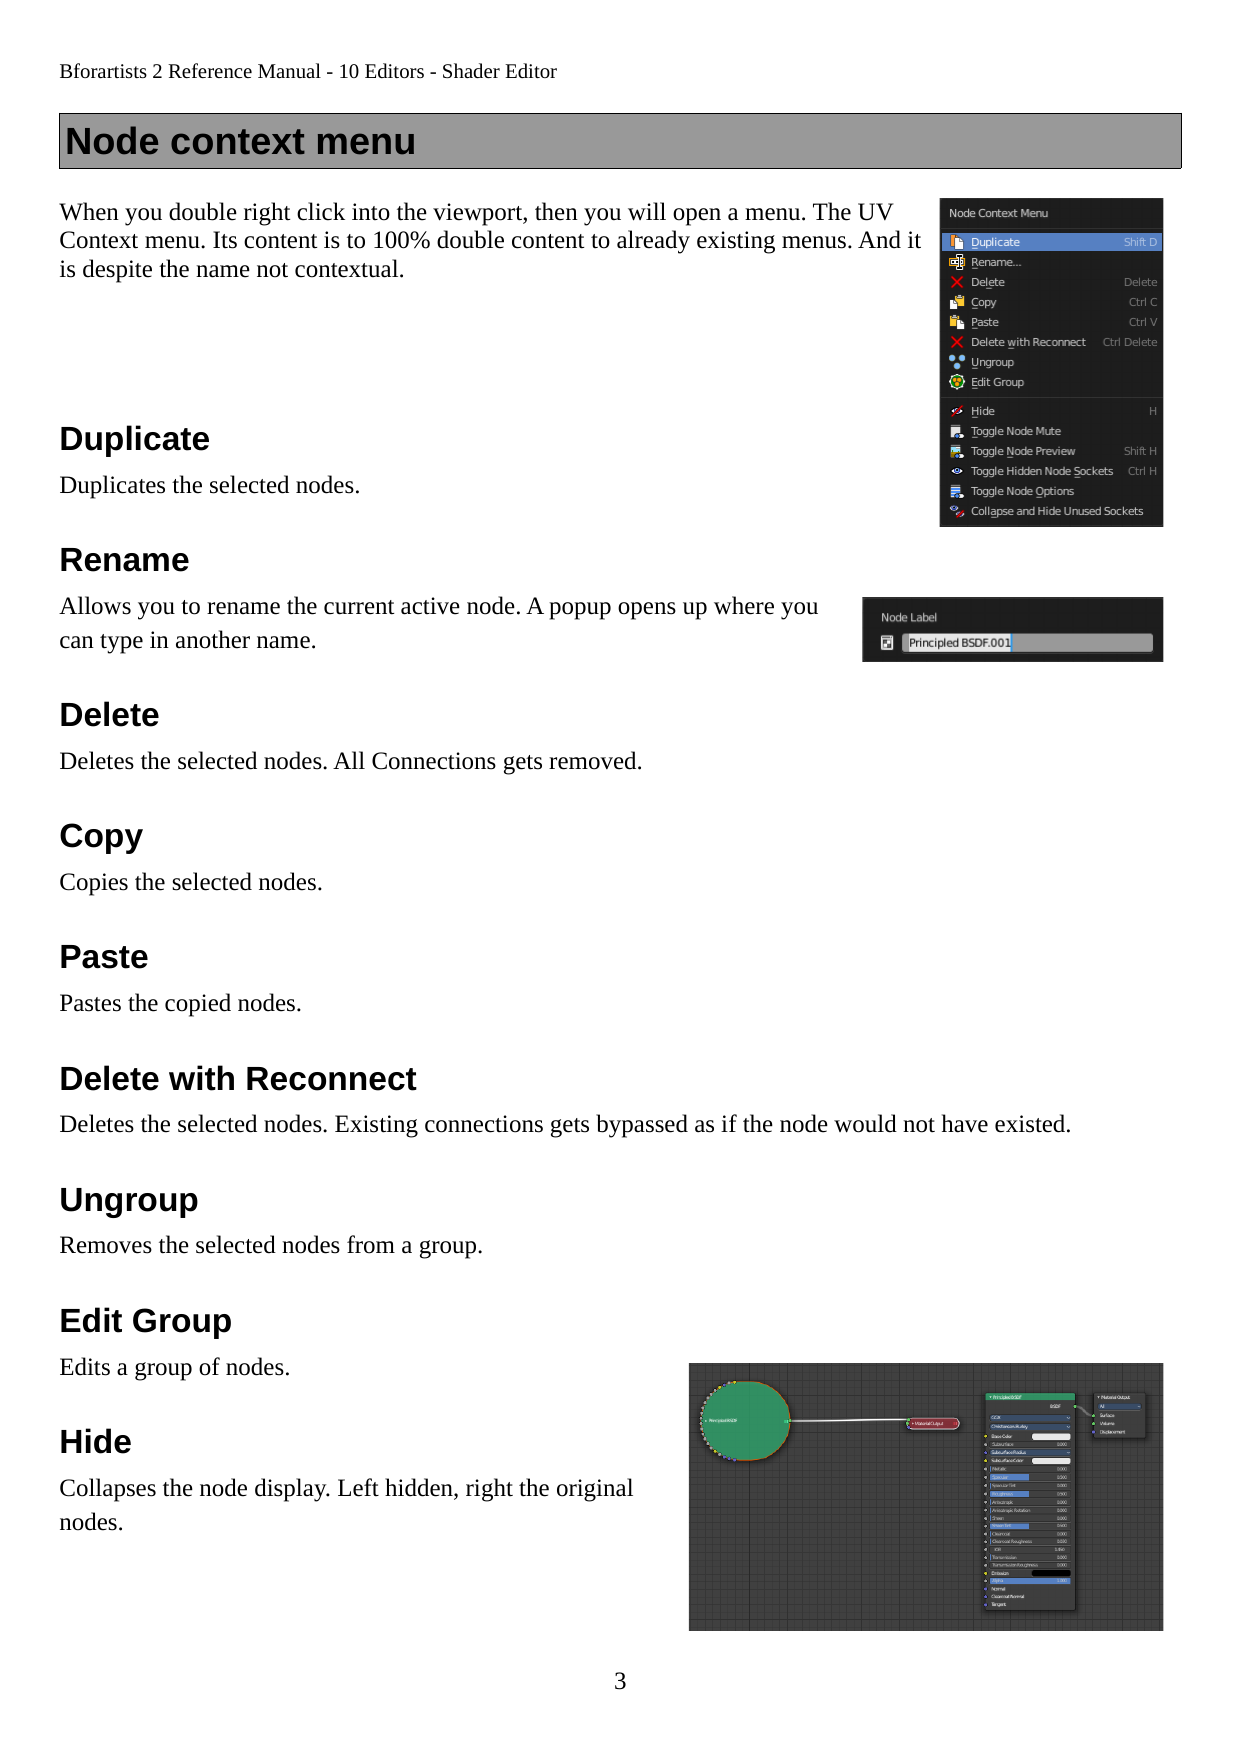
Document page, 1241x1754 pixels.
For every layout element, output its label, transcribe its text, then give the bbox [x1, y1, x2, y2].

text Removes the selected nodes from a group. [59, 1231, 1181, 1259]
text Deletes the selected nodes. All Connections gets removed. [59, 746, 1181, 775]
subtitle [1164, 419, 1181, 457]
text Pastes the copied nodes. [59, 988, 1181, 1017]
text Deletes the selected nodes. Existing connections gets bypassed as if the node would not have existed. [59, 1109, 1181, 1138]
picture [862, 597, 1164, 662]
picture [939, 198, 1164, 527]
text Allows you to rename the current active node. A popup opens up where you can type in another name. [59, 591, 1181, 654]
subtitle Duplicate [59, 419, 939, 457]
table_header Node context menu [60, 114, 1181, 168]
subtitle Edit Group [59, 1301, 1181, 1339]
subtitle Copy [59, 816, 1181, 855]
text When you double right click into the viewport, then you will open a menu. The UV Context menu. Its content is to 100% double content to already existing menus. And it is despite the name not contextual. [59, 197, 1181, 283]
text Collapses the node display. Left hidden, right the original nodes. [59, 1473, 688, 1536]
text Copies the selected nodes. [59, 867, 1181, 896]
picture [688, 1363, 1164, 1631]
subtitle Hide [59, 1422, 688, 1460]
text Edits a group of nodes. [59, 1352, 1181, 1380]
subtitle Delete with Reconnect [59, 1058, 1181, 1097]
subtitle [1164, 1422, 1181, 1460]
subtitle Ungroup [59, 1179, 1181, 1218]
subtitle Paste [59, 937, 1181, 976]
text Duplicates the selected nodes. [59, 470, 939, 499]
subtitle Rename [59, 540, 1181, 578]
subtitle Delete [59, 695, 1181, 734]
